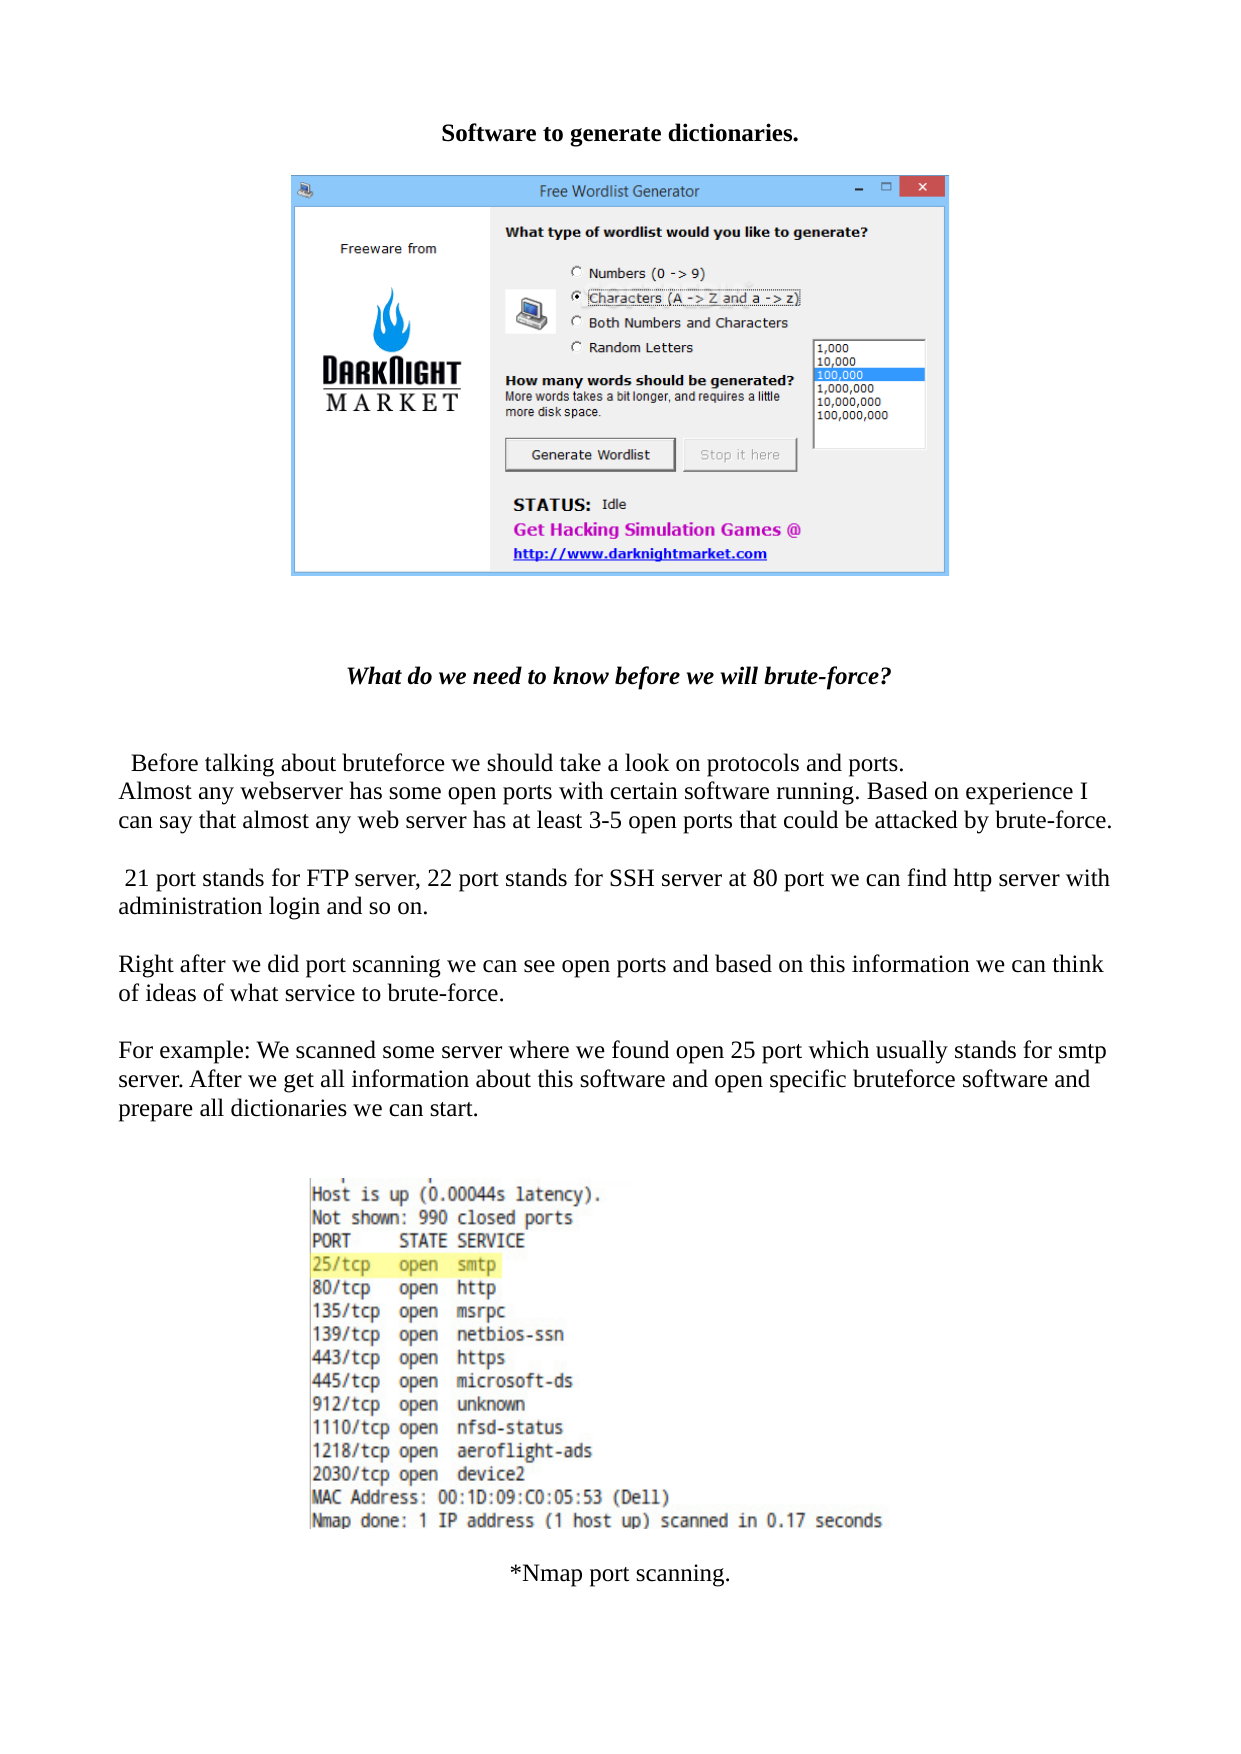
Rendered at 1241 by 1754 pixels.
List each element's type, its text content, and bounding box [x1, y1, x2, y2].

text For example: We scanned some server where we found open 25 port which usually stands for smtp server. After we get all information about this software and open specific bruteforce software and prepare all dictionaries we can start. [118, 1035, 1122, 1121]
text Software to generate dictionaries. [118, 118, 1122, 147]
text Right after we did port scanning we can see open ports and based on this information we can think of ideas of what service to brute-force. [118, 949, 1122, 1006]
text Almost any webserver has some open ports with certain software running. Based on experience I can say that almost any web server has at least 3-5 open ports that could be attacked by brute-force. [118, 776, 1122, 834]
text Before talking about bruteforce we should take a look on protocols and ports. [118, 748, 1122, 776]
text *Nmap port scanning. [118, 1558, 1122, 1586]
text 21 port stands for FTP server, 22 port stands for SSH server at 80 port we can find http server with administration login and so on. [118, 863, 1122, 920]
text What do we need to know before we will brute-force? [118, 661, 1122, 690]
